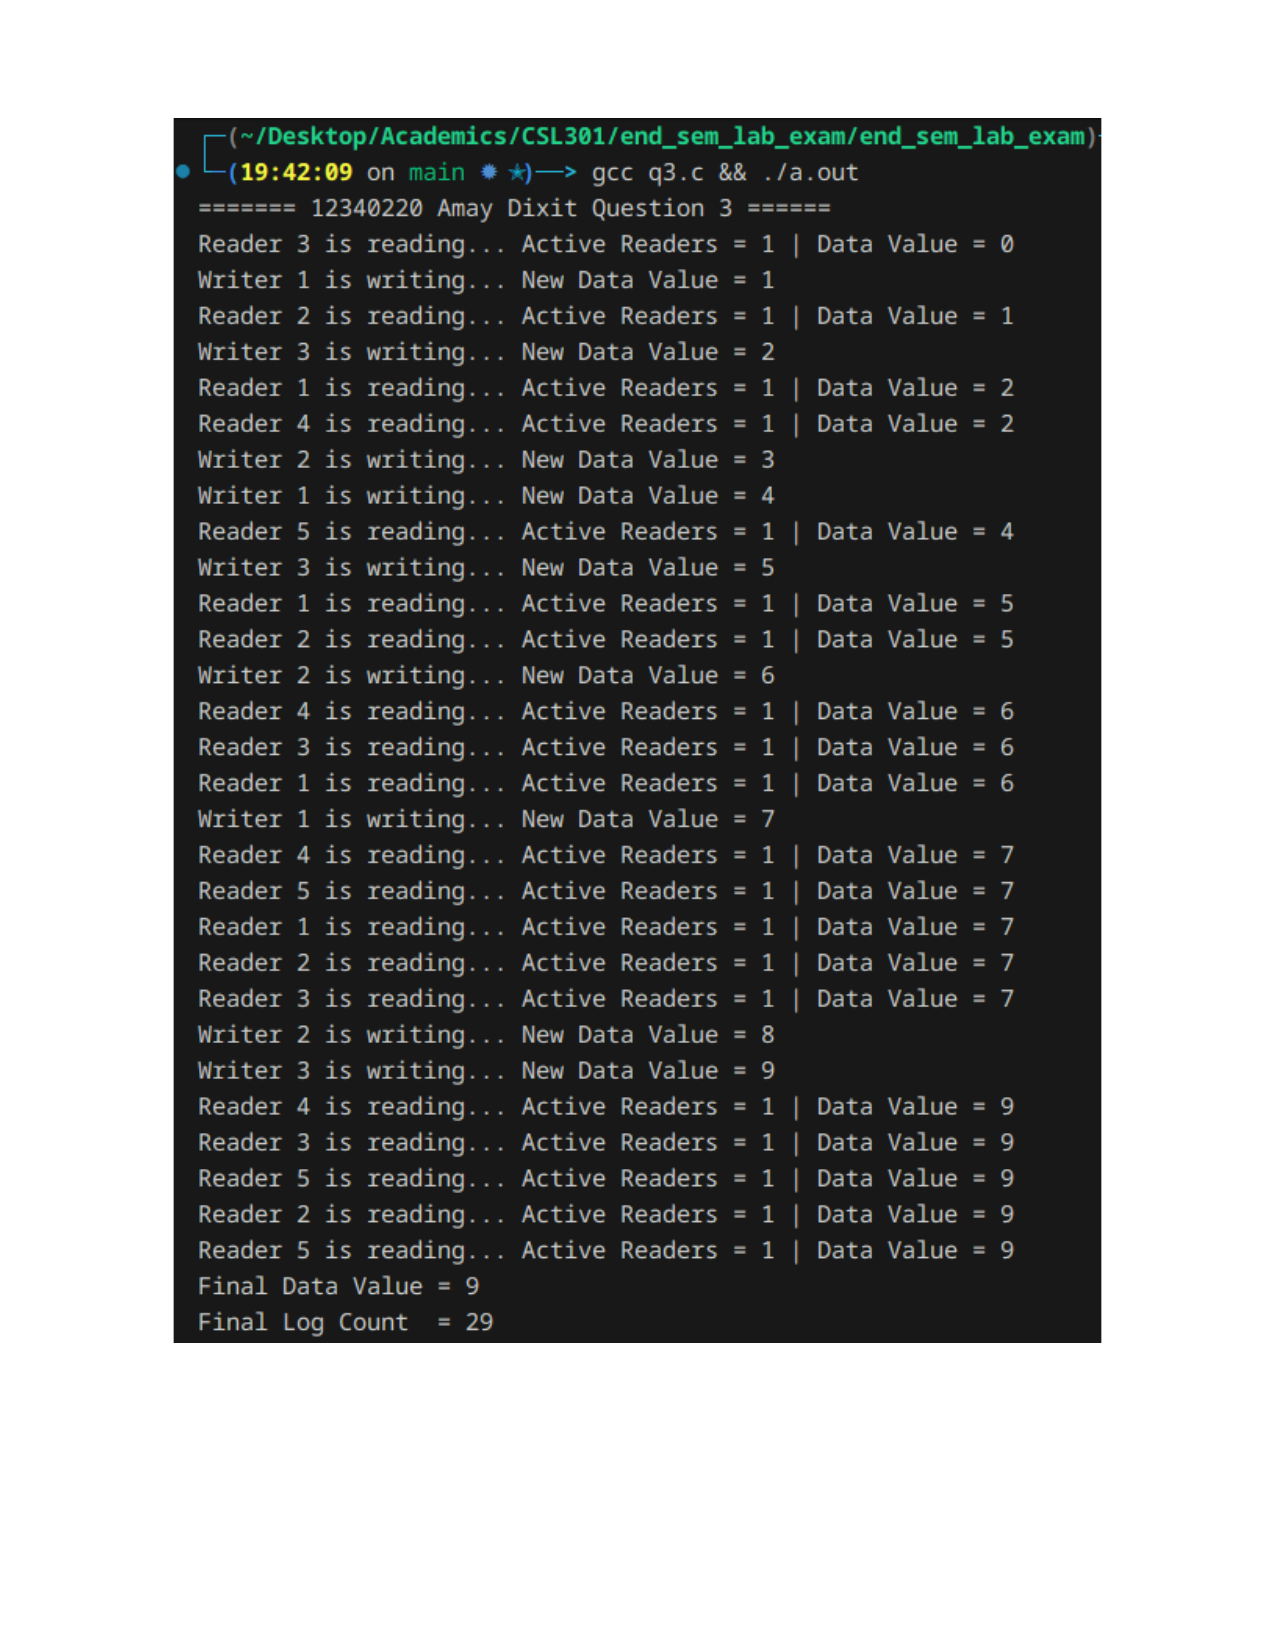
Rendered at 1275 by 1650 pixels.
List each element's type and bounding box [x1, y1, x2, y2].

picture [173, 118, 1102, 1343]
